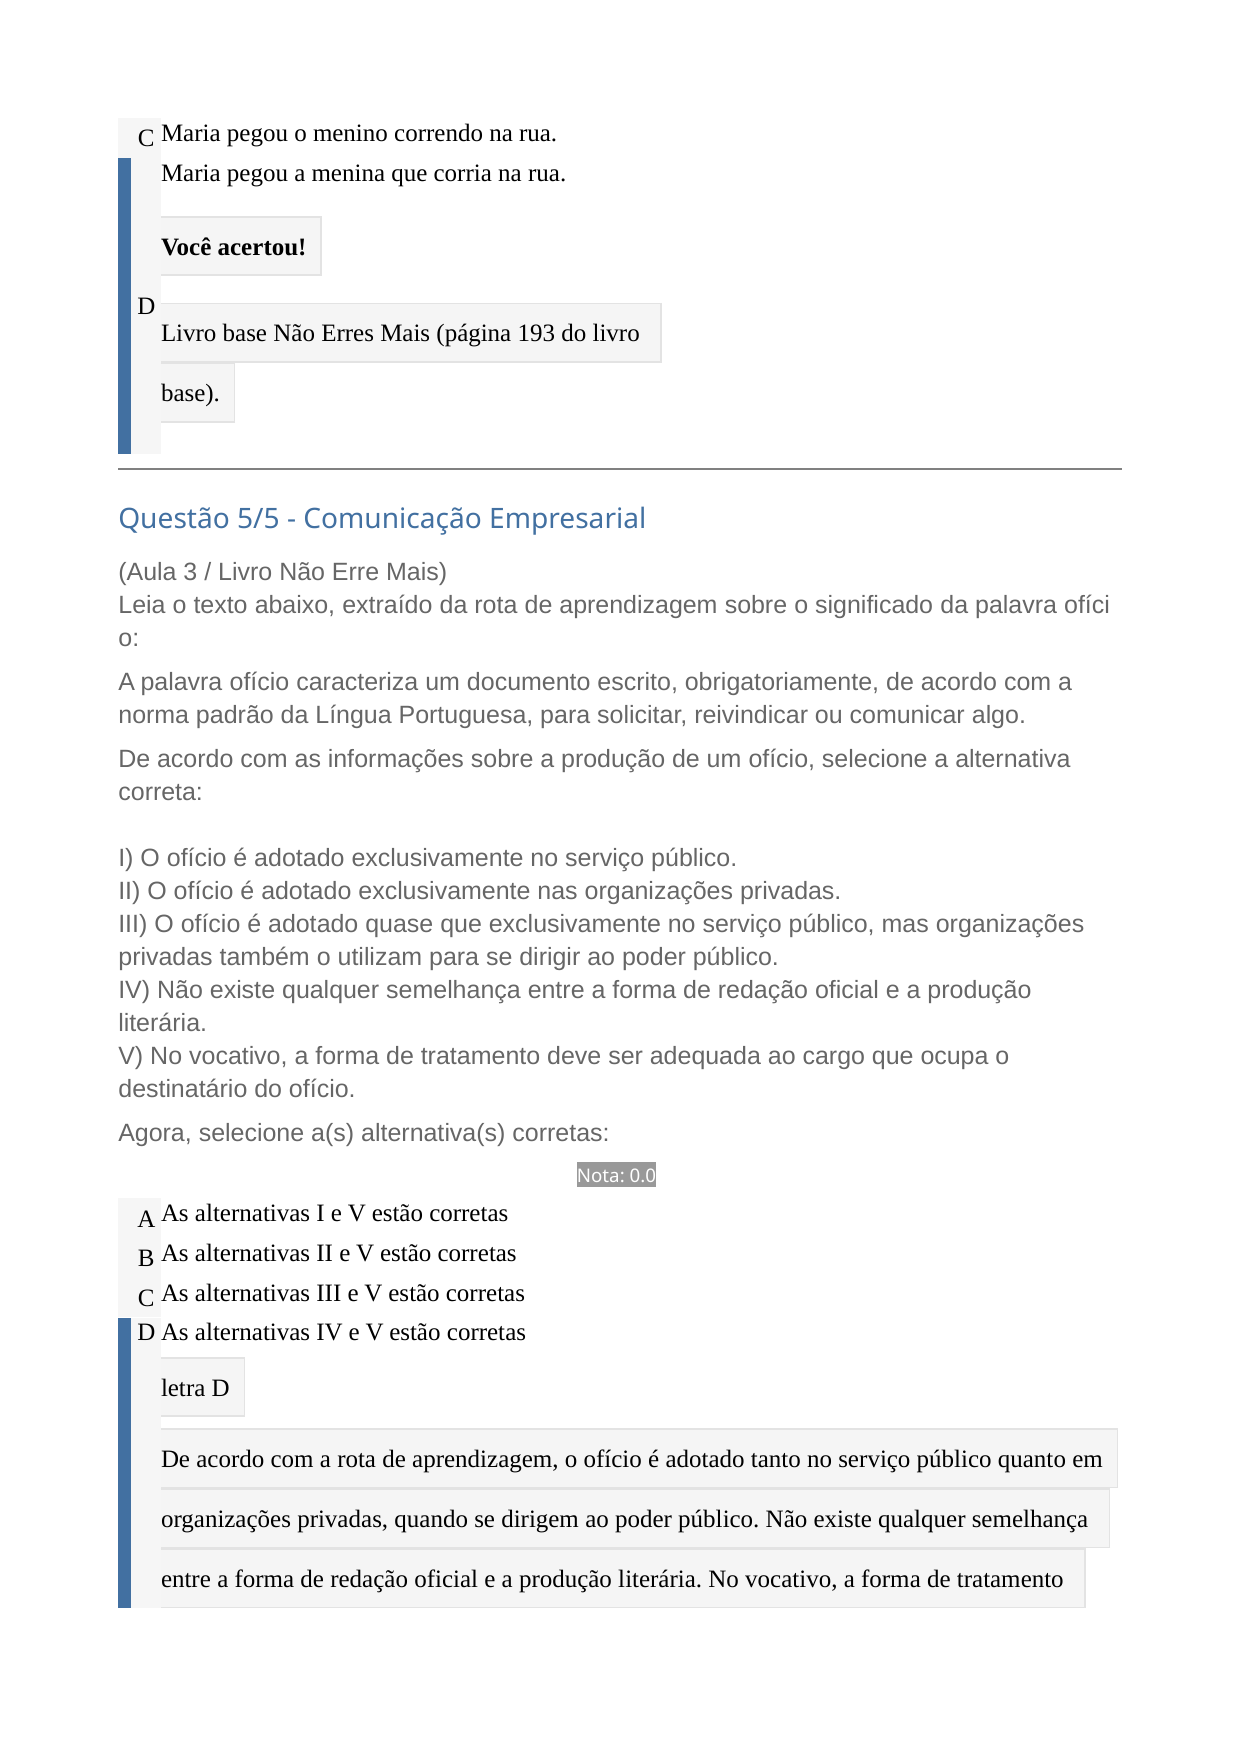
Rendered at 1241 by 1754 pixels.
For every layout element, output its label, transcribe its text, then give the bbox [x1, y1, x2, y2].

table_header A [131, 1198, 161, 1238]
table_cell Maria pegou o menino correndo na rua. [161, 118, 718, 158]
table_cell D [131, 158, 161, 454]
table_cell C [131, 118, 161, 158]
table_header As alternativas I e V estão corretas [161, 1198, 1122, 1238]
table_cell As alternativas III e V estão corretas [161, 1278, 1122, 1317]
table_cell [118, 1318, 131, 1608]
table_cell [118, 118, 131, 158]
table_cell [118, 1238, 131, 1278]
table_cell [118, 1278, 131, 1317]
text Nota: 0.0 [118, 1162, 1114, 1187]
text A palavra ofício caracteriza um documento escrito, obrigatoriamente, de acordo com a norma padrão da Língua Portuguesa, para solicitar, reivindicar ou comunicar algo. [118, 667, 1122, 728]
table_header [118, 1198, 131, 1238]
table_cell D [131, 1318, 161, 1608]
text (Aula 3 / Livro Não Erre Mais) Leia o texto abaixo, extraído da rota de aprendizagem sobre o significado da palavra ofício: [118, 557, 1122, 652]
table_cell As alternativas IV e V estão corretas letra D De acordo com a rota de aprendizagem, o ofício é adotado tanto no serviço público quanto em organizações privadas, quando se dirigem ao poder público. Não existe qualquer semelhança entre a forma de redação oficial e a produção literária. No vocativo, a forma de tratamento [161, 1318, 1122, 1608]
text De acordo com as informações sobre a produção de um ofício, selecione a alternativa correta: I) O ofício é adotado exclusivamente no serviço público. II) O ofício é adotado exclusivamente nas organizações privadas. III) O ofício é adotado quase que exclusivamente no serviço público, mas organizações privadas também o utilizam para se dirigir ao poder público. IV) Não existe qualquer semelhança entre a forma de redação oficial e a produção literária. V) No vocativo, a forma de tratamento deve ser adequada ao cargo que ocupa o destinatário do ofício. [118, 744, 1122, 1103]
text Questão 5/5 - Comunicação Empresarial [118, 498, 1122, 536]
text Agora, selecione a(s) alternativa(s) corretas: [118, 1118, 1122, 1147]
table_cell B [131, 1238, 161, 1278]
table_cell As alternativas II e V estão corretas [161, 1238, 1122, 1278]
table_cell [118, 158, 131, 454]
table_cell C [131, 1278, 161, 1317]
table_cell Maria pegou a menina que corria na rua. Você acertou! Livro base Não Erres Mais (página 193 do livro base). [161, 158, 718, 454]
